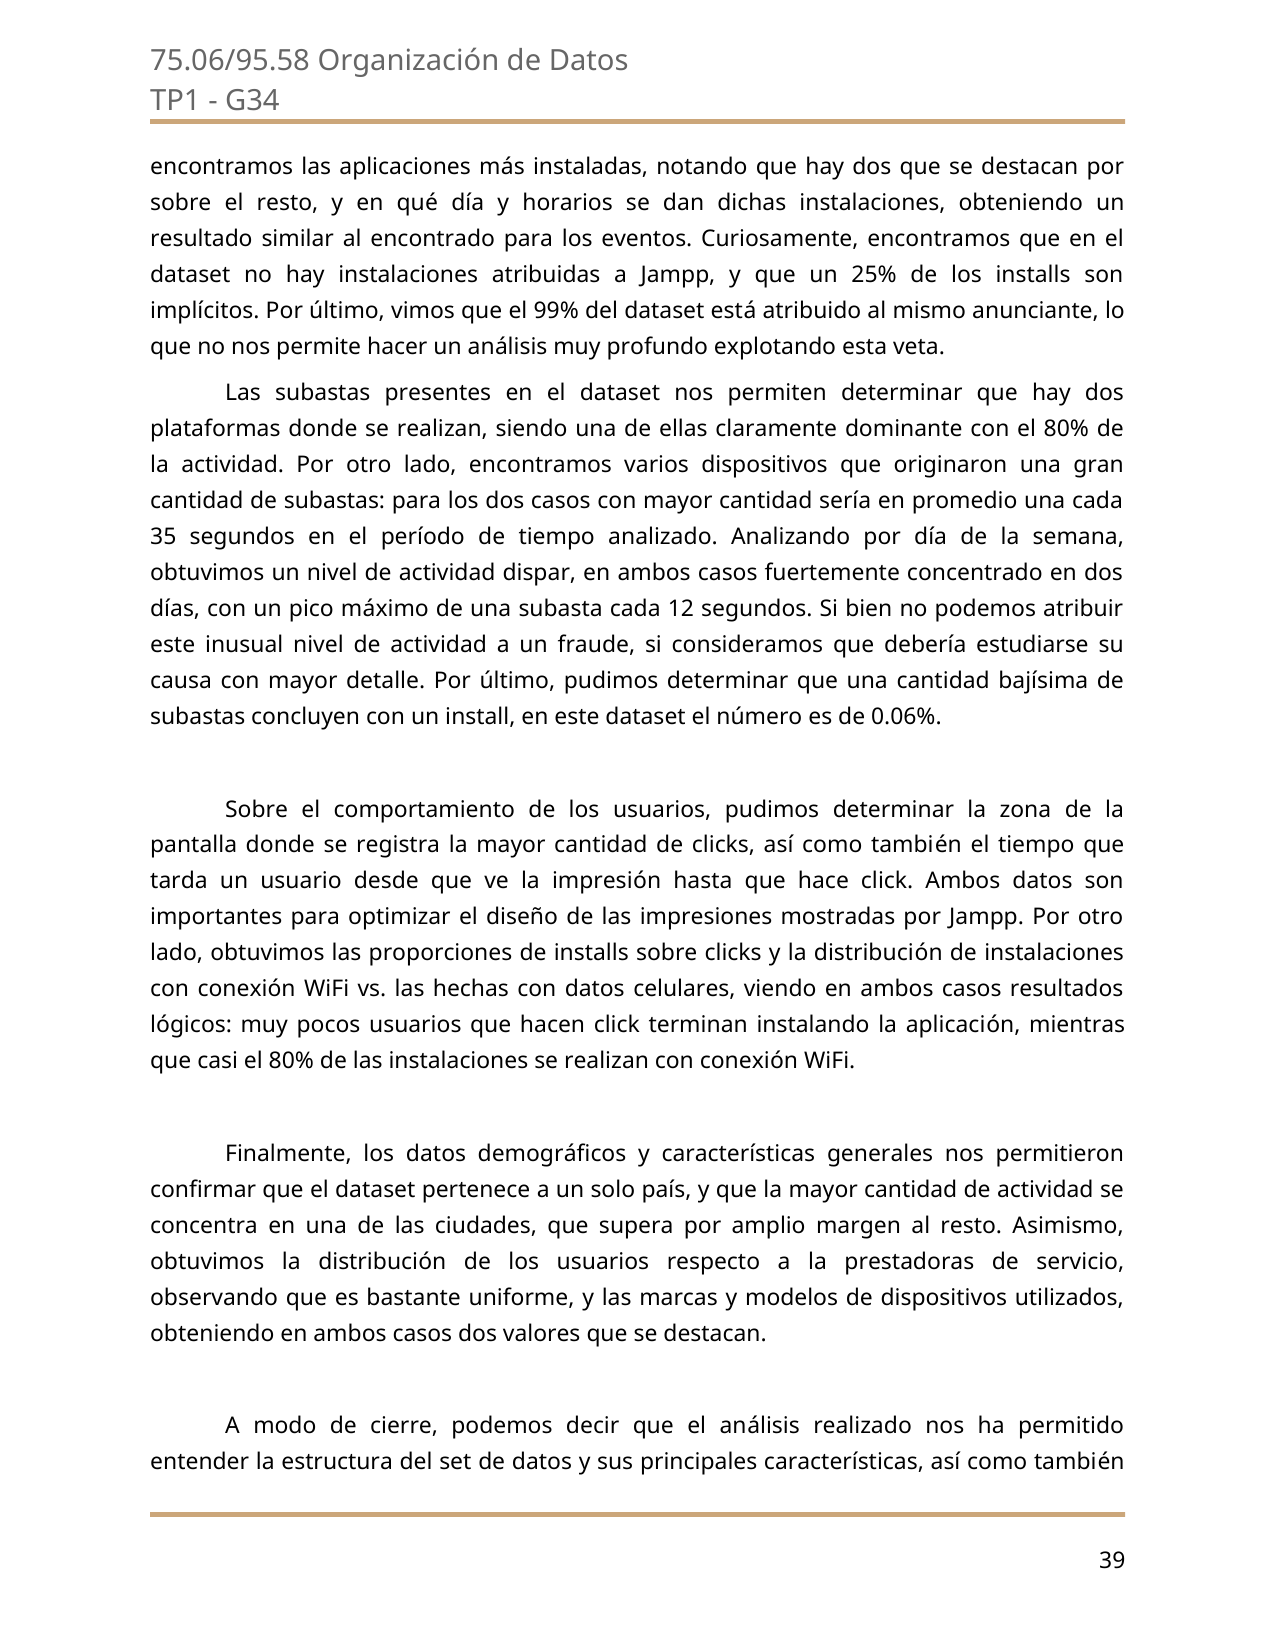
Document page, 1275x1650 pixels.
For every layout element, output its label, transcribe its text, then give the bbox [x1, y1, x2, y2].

text Finalmente, los datos demográficos y características generales nos permitieron confirmar que el dataset pertenece a un solo país, y que la mayor cantidad de actividad se concentra en una de las ciudades, que supera por amplio margen al resto. Asimismo, obtuvimos la distribución de los usuarios respecto a la prestadoras de servicio, observando que es bastante uniforme, y las marcas y modelos de dispositivos utilizados, obteniendo en ambos casos dos valores que se destacan. [150, 1137, 1125, 1348]
text Sobre el comportamiento de los usuarios, pudimos determinar la zona de la pantalla donde se registra la mayor cantidad de clicks, así como también el tiempo que tarda un usuario desde que ve la impresión hasta que hace click. Ambos datos son importantes para optimizar el diseño de las impresiones mostradas por Jampp. Por otro lado, obtuvimos las proporciones de installs sobre clicks y la distribución de instalaciones con conexión WiFi vs. las hechas con datos celulares, viendo en ambos casos resultados lógicos: muy pocos usuarios que hacen click terminan instalando la aplicación, mientras que casi el 80% de las instalaciones se realizan con conexión WiFi. [150, 792, 1125, 1075]
text encontramos las aplicaciones más instaladas, notando que hay dos que se destacan por sobre el resto, y en qué día y horarios se dan dichas instalaciones, obteniendo un resultado similar al encontrado para los eventos. Curiosamente, encontramos que en el dataset no hay instalaciones atribuidas a Jampp, y que un 25% de los installs son implícitos. Por último, vimos que el 99% del dataset está atribuido al mismo anunciante, lo que no nos permite hacer un análisis muy profundo explotando esta veta. [150, 150, 1125, 361]
picture [150, 1512, 1125, 1517]
text Las subastas presentes en el dataset nos permiten determinar que hay dos plataformas donde se realizan, siendo una de ellas claramente dominante con el 80% de la actividad. Por otro lado, encontramos varios dispositivos que originaron una gran cantidad de subastas: para los dos casos con mayor cantidad sería en promedio una cada 35 segundos en el período de tiempo analizado. Analizando por día de la semana, obtuvimos un nivel de actividad dispar, en ambos casos fuertemente concentrado en dos días, con un pico máximo de una subasta cada 12 segundos. Si bien no podemos atribuir este inusual nivel de actividad a un fraude, si consideramos que debería estudiarse su causa con mayor detalle. Por último, pudimos determinar que una cantidad bajísima de subastas concluyen con un install, en este dataset el número es de 0.06%. [150, 376, 1125, 731]
picture [150, 119, 1125, 124]
text A modo de cierre, podemos decir que el análisis realizado nos ha permitido entender la estructura del set de datos y sus principales características, así como también [150, 1409, 1125, 1476]
